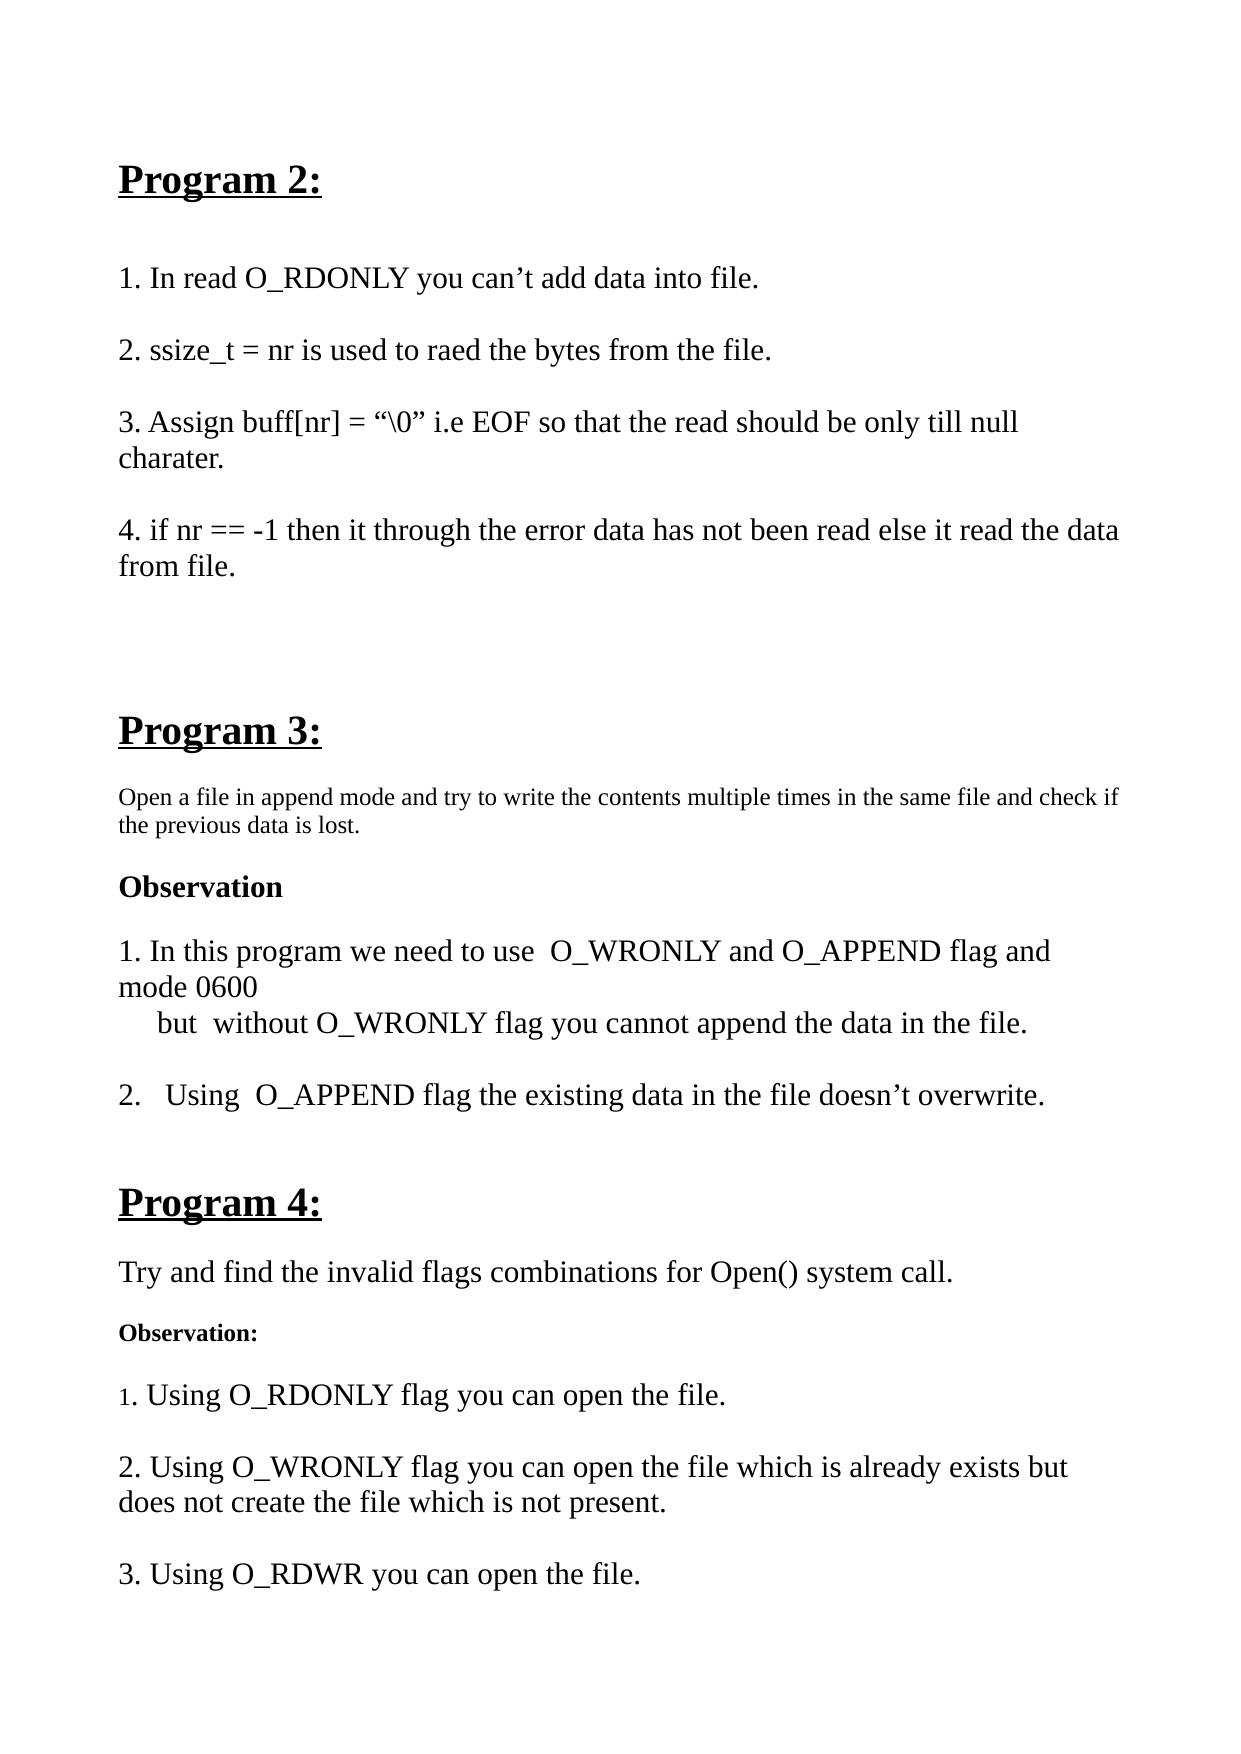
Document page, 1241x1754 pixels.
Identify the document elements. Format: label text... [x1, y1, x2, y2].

text 2. ssize_t = nr is used to raed the bytes from the file. [118, 331, 1122, 367]
text Observation: [118, 1318, 1122, 1347]
text 2. Using O_APPEND flag the existing data in the file doesn’t overwrite. [118, 1076, 1122, 1112]
text Observation [118, 868, 1122, 904]
text 1. Using O_RDONLY flag you can open the file. [118, 1376, 1122, 1412]
text Program 2: [118, 154, 1122, 202]
text 1. In this program we need to use O_WRONLY and O_APPEND flag and mode 0600 [118, 933, 1122, 1004]
text Try and find the invalid flags combinations for Open() system call. [118, 1254, 1122, 1290]
text but without O_WRONLY flag you cannot append the data in the file. [118, 1004, 1122, 1041]
text Open a file in append mode and try to write the contents multiple times in the same file and check if [118, 782, 1122, 811]
text 3. Using O_RDWR you can open the file. [118, 1556, 1122, 1592]
text 2. Using O_WRONLY flag you can open the file which is already exists but does not create the file which is not present. [118, 1448, 1122, 1520]
text 1. In read O_RDONLY you can’t add data into file. [118, 259, 1122, 295]
text Program 3: [118, 705, 1122, 753]
text the previous data is lost. [118, 811, 1122, 839]
text Program 4: [118, 1177, 1122, 1225]
text 4. if nr == -1 then it through the error data has not been read else it read the data from file. [118, 511, 1122, 583]
text 3. Assign buff[nr] = “\0” i.e EOF so that the read should be only till null charater. [118, 403, 1122, 475]
